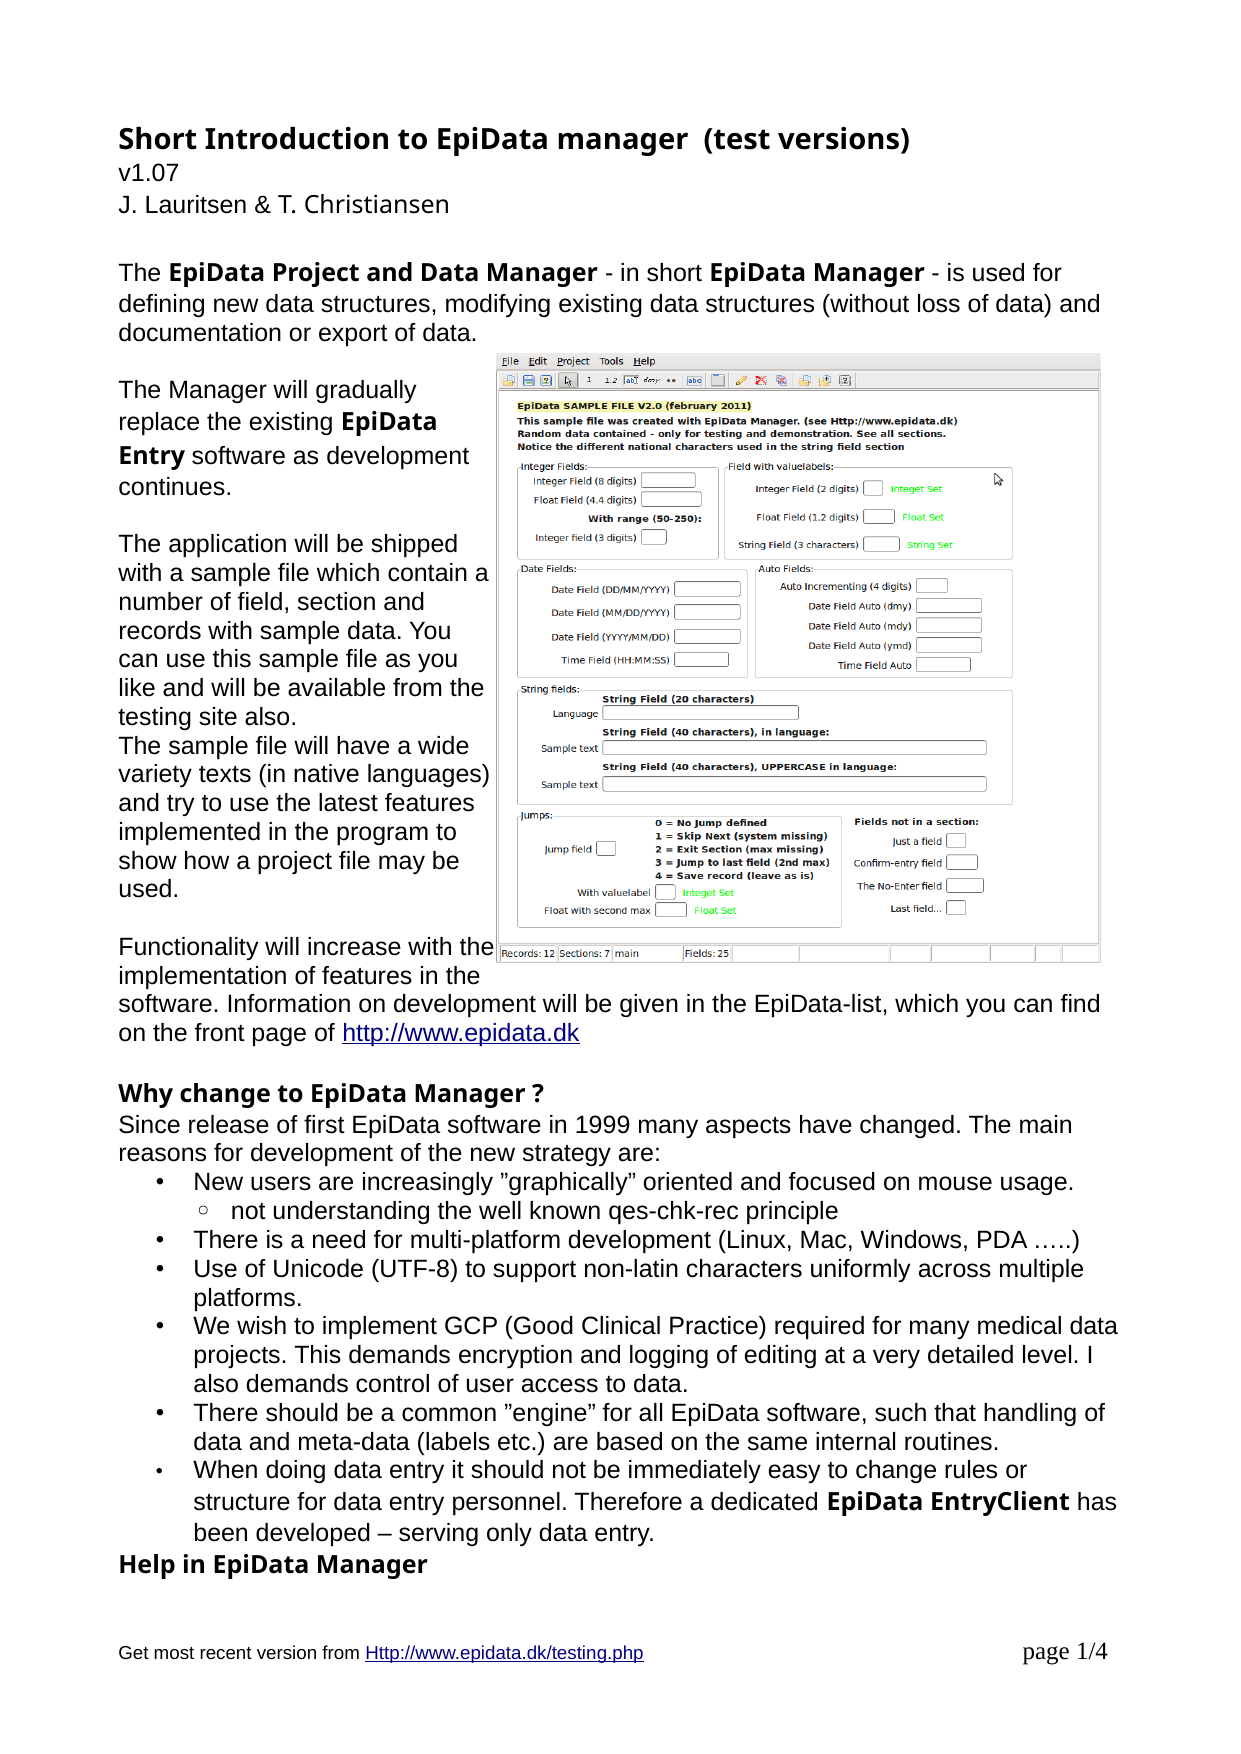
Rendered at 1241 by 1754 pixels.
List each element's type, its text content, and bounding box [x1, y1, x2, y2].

text [1101, 529, 1122, 731]
text The application will be shipped with a sample file which contain a number of field, section and records with sample data. You can use this sample file as you like and will be available from the testing site also. [118, 529, 496, 731]
picture [496, 353, 1101, 963]
list Use of Unicode (UTF-8) to support non-latin characters uniformly across multiple platforms. [156, 1254, 1122, 1311]
text Since release of first EpiData software in 1999 many aspects have changed. The main [118, 1110, 1122, 1138]
text The EpiData Project and Data Manager - in short EpiData Manager - is used for defining new data structures, modifying existing data structures (without loss of data) and documentation or export of data. [118, 255, 1122, 346]
text Functionality will increase with the implementation of features in the software. Information on development will be given in the EpiData-list, which you can find on the front page of http://www.epidata.dk [118, 932, 1122, 1047]
list There is a need for multi-platform development (Linux, Mac, Windows, PDA …..) [156, 1225, 1122, 1254]
text v1.07 [118, 158, 1122, 187]
text J. Lauritsen & T. Christiansen [118, 187, 1122, 221]
text The Manager will gradually replace the existing EpiData Entry software as development continues. [118, 375, 496, 501]
text Why change to EpiData Manager ? [118, 1076, 1122, 1110]
text reasons for development of the new strategy are: [118, 1138, 1122, 1167]
list not understanding the well known qes-chk-rec principle [193, 1196, 1122, 1225]
list When doing data entry it should not be immediately easy to change rules or structure for data entry personnel. Therefore a dedicated EpiData EntryClient has been developed – serving only data entry. [156, 1455, 1122, 1547]
text Short Introduction to EpiData manager (test versions) [118, 118, 1122, 158]
list We wish to implement GCP (Good Clinical Practice) required for many medical data projects. This demands encryption and logging of editing at a very detailed level. I also demands control of user access to data. [156, 1311, 1122, 1398]
list New users are increasingly ”graphically” oriented and focused on mouse usage. [156, 1167, 1122, 1196]
text Help in EpiData Manager [118, 1547, 1122, 1581]
text The sample file will have a wide variety texts (in native languages) and try to use the latest features implemented in the program to show how a project file may be used. [118, 731, 496, 903]
text [1101, 731, 1122, 903]
text [1101, 375, 1122, 501]
list There should be a common ”engine” for all EpiData software, such that handling of data and meta-data (labels etc.) are based on the same internal routines. [156, 1398, 1122, 1455]
